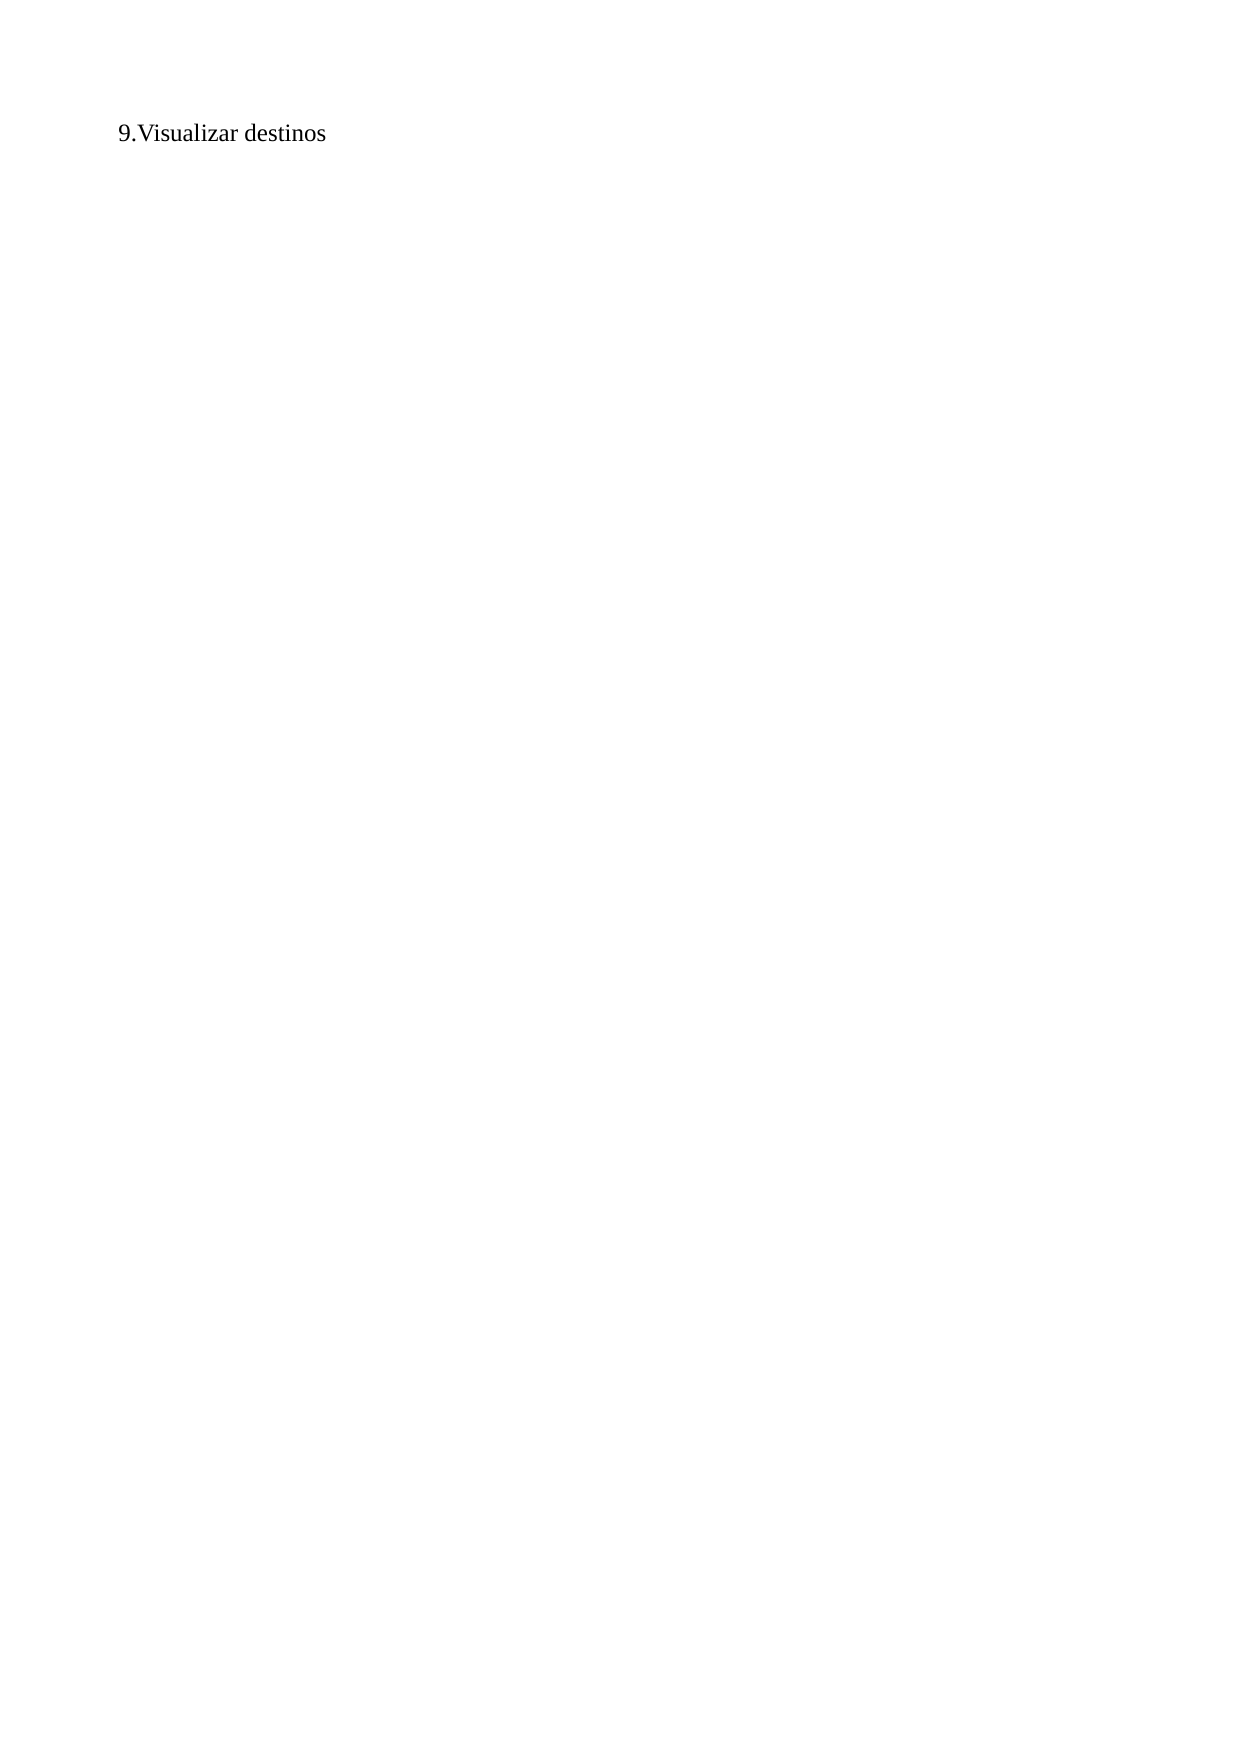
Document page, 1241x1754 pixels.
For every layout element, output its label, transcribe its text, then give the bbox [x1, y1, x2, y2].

list Visualizar destinos [118, 118, 1122, 147]
